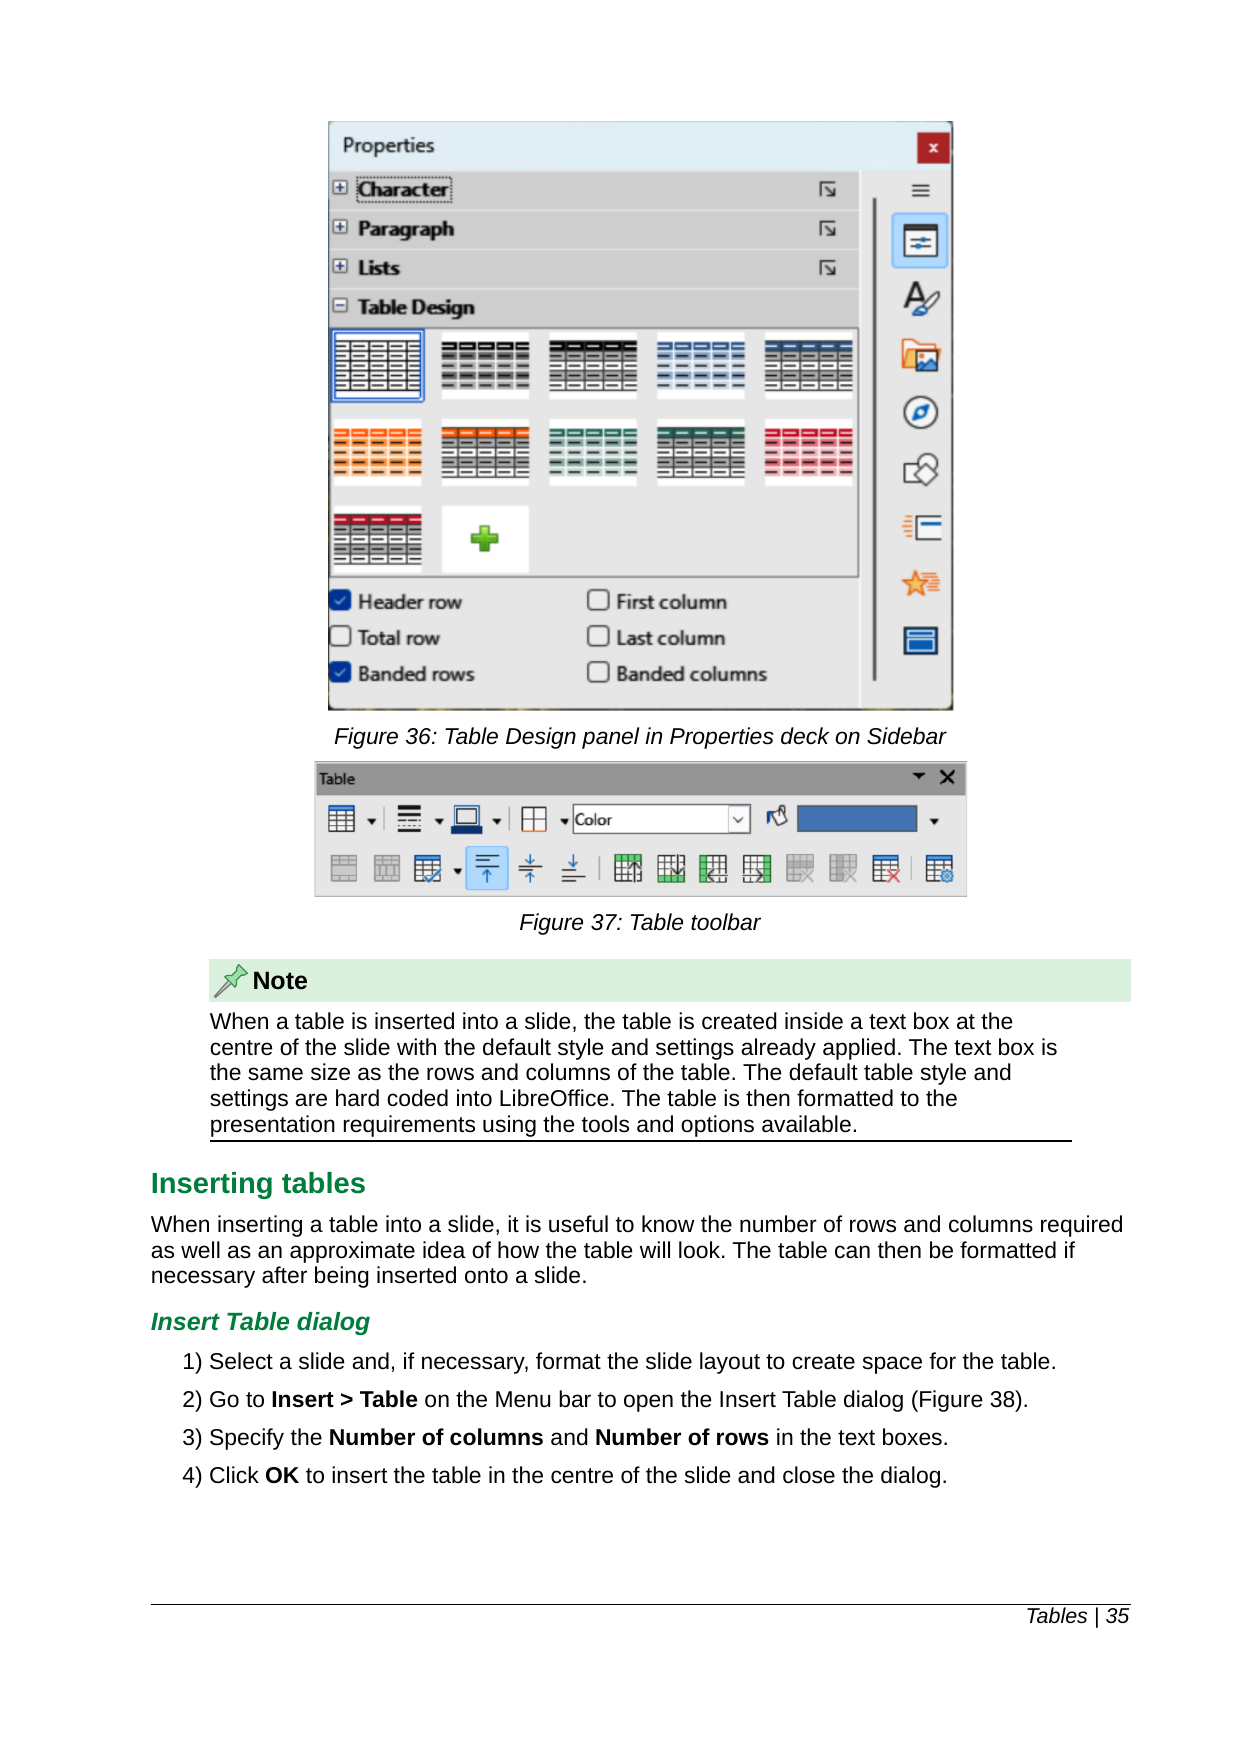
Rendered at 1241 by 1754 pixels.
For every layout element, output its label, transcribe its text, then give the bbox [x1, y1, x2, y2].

subtitle Inserting tables [151, 1167, 1131, 1199]
subtitle Insert Table dialog [151, 1308, 1131, 1336]
text When a table is inserted into a slide, the table is created inside a text box at the centre of the slide with the default style and settings already applied. The text box is the same size as the rows and columns of the table. The default table style and settings are hard coded into LibreOffice. The table is then formatted to the presentation requirements using the tools and options available. [209, 1009, 1072, 1142]
text Figure 36: Table Design panel in Properties deck on Sidebar [309, 723, 973, 749]
text When inserting a table into a slide, it is useful to know the number of rows and columns required as well as an approximate idea of how the table will look. The table can then be formatted if necessary after being inserted onto a slide. [151, 1212, 1131, 1289]
list Go to Insert > Table on the Menu bar to open the Insert Table dialog (Figure 38). [194, 1387, 1131, 1412]
text Figure 37: Table toolbar [314, 909, 967, 935]
list Select a slide and, if necessary, format the slide layout to create space for the table. [194, 1348, 1131, 1374]
picture [328, 121, 954, 711]
list Click OK to insert the table in the centre of the slide and close the dialog. [194, 1463, 1131, 1488]
list Specify the Number of columns and Number of rows in the text boxes. [194, 1425, 1131, 1450]
subtitle Note [209, 959, 1131, 1002]
picture [314, 761, 968, 897]
